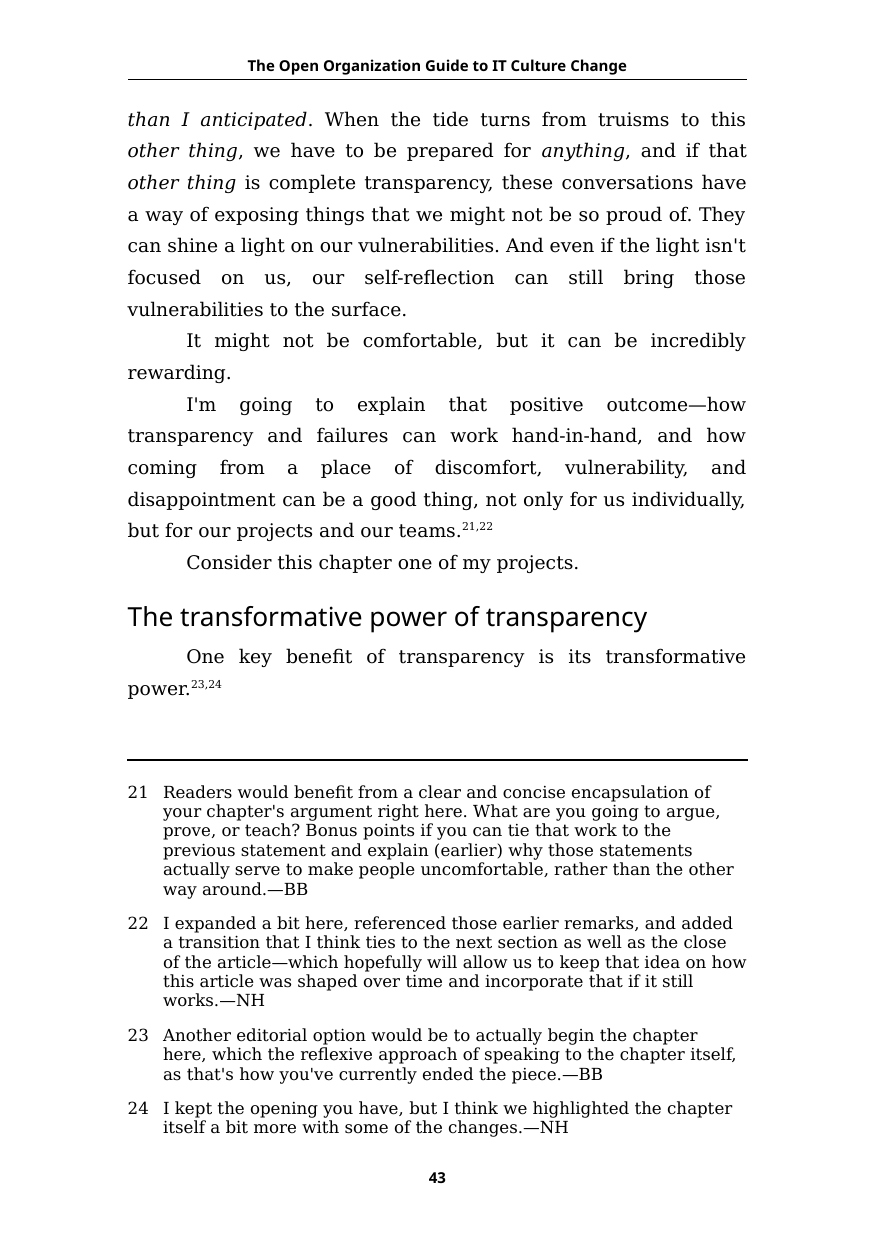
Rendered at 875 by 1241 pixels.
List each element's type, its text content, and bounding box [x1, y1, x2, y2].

text than I anticipated. When the tide turns from truisms to this other thing, we have to be prepared for anything, and if that other thing is complete transparency, these conversations have a way of exposing things that we might not be so proud of. They can shine a light on our vulnerabilities. And even if the light isn't focused on us, our self-reflection can still bring those vulnerabilities to the surface. [127, 109, 747, 321]
text Readers would benefit from a clear and concise encapsulation of your chapter's argument right here. What are you going to argue, prove, or teach? Bonus points if you can tie that work to the previous statement and explain (earlier) why those statements actually serve to make people uncomfortable, rather than the other way around.—BB [127, 783, 747, 899]
text I kept the opening you have, but I think we highlighted the chapter itself a bit more with some of the changes.—NH [127, 1099, 747, 1138]
text I expanded a bit here, referenced those earlier remarks, and added a transition that I think ties to the next section as well as the close of the article—which hopefully will allow us to keep that idea on how this article was shaped over time and incorporate that if it still works.—NH [127, 914, 747, 1011]
text It might not be comfortable, but it can be incredibly rewarding. [127, 330, 747, 384]
subtitle The transformative power of transparency [127, 598, 747, 634]
text Another editorial option would be to actually begin the chapter here, which the reflexive approach of speaking to the chapter itself, as that's how you've currently ended the piece.—BB [127, 1026, 747, 1084]
text Consider this chapter one of my projects. [127, 552, 747, 574]
text One key benefit of transparency is its transformative power., [127, 647, 747, 700]
text I'm going to explain that positive outcome—how transparency and failures can work hand-in-hand, and how coming from a place of discomfort, vulnerability, and disappointment can be a good thing, not only for us individually, but for our projects and our teams., [127, 394, 747, 542]
